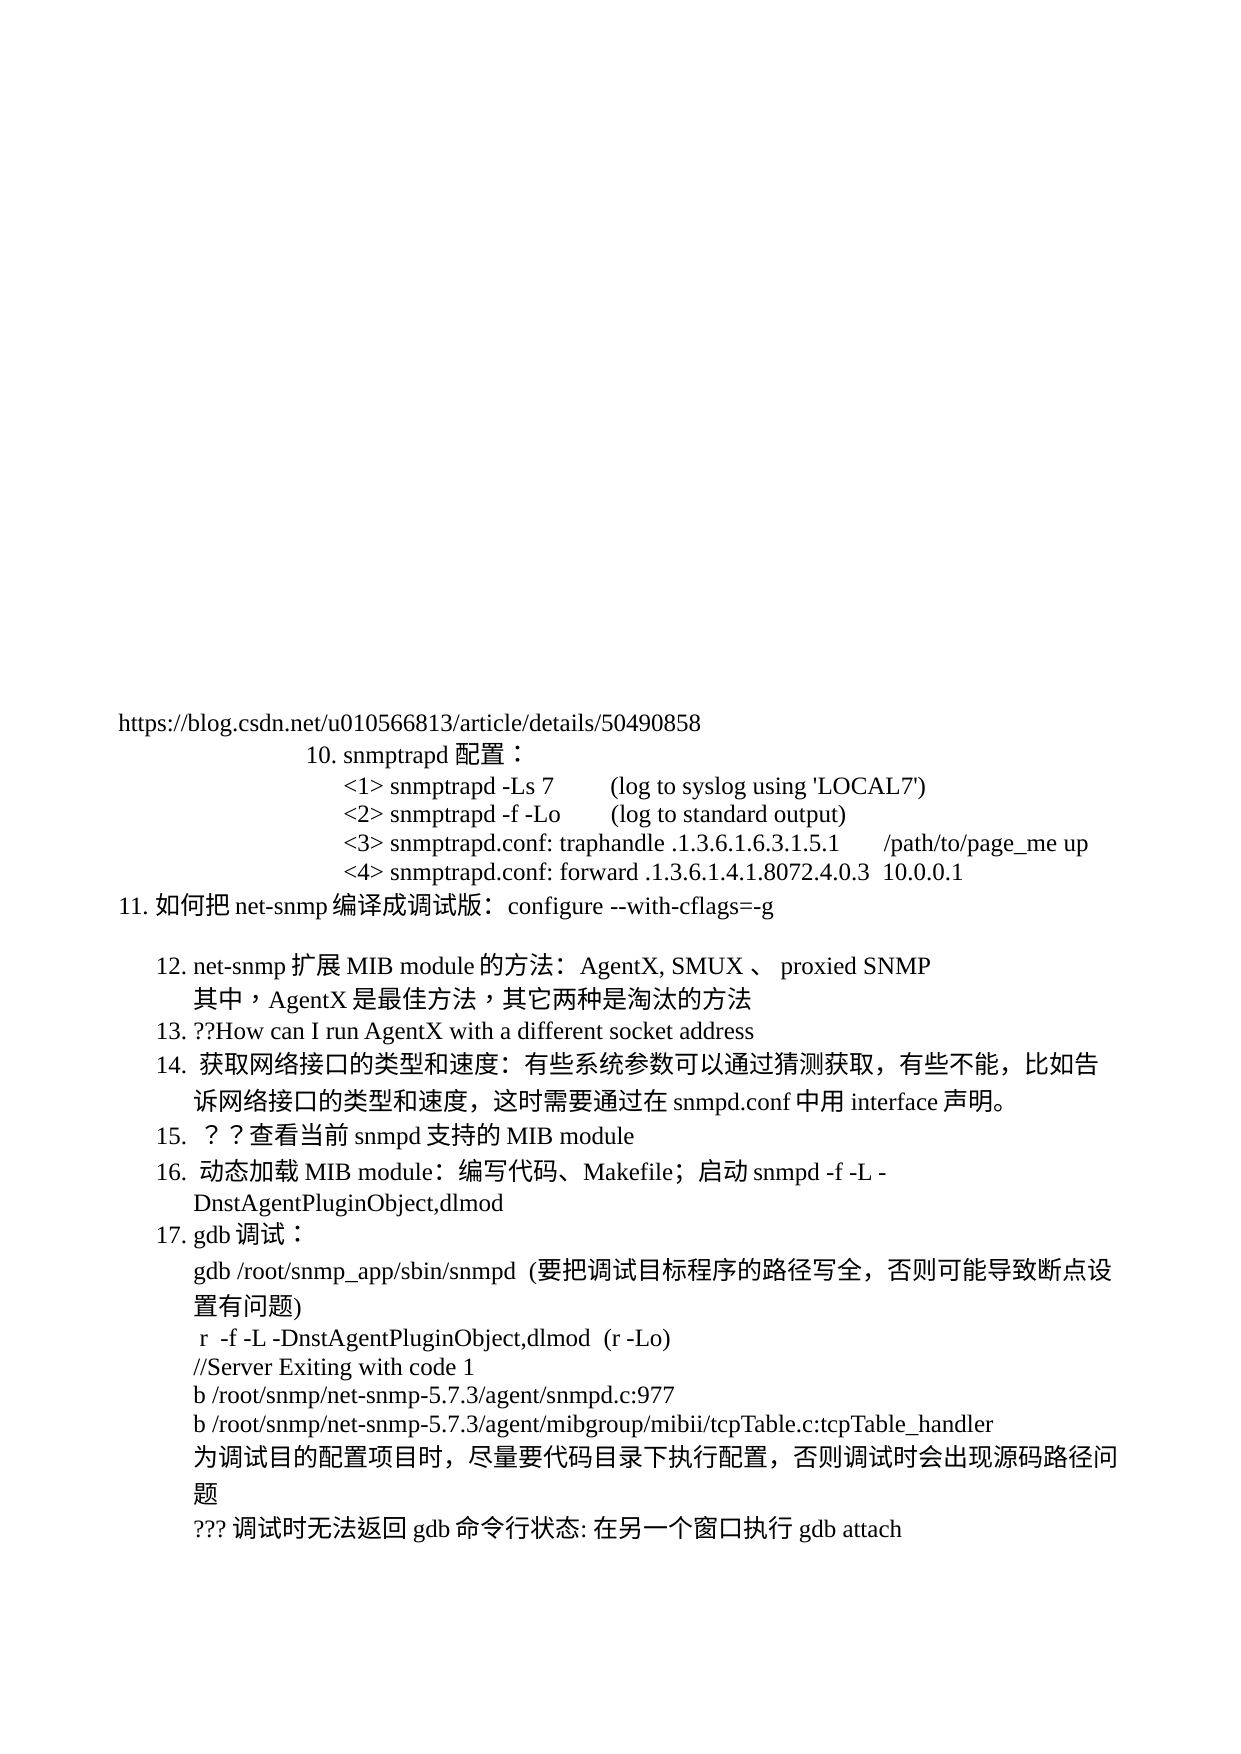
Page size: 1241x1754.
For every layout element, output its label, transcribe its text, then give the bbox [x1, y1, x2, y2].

list <3> snmptrapd.conf: traphandle .1.3.6.1.6.3.1.5.1 /path/to/page_me up [306, 828, 1122, 857]
list //Server Exiting with code 1 [156, 1352, 1122, 1380]
list net-snmp扩展MIB module的方法：AgentX, SMUX 、 proxied SNMP [156, 946, 1122, 982]
list ？？查看当前snmpd支持的MIB module [156, 1117, 1122, 1151]
list b /root/snmp/net-snmp-5.7.3/agent/mibgroup/mibii/tcpTable.c:tcpTable_handler [156, 1409, 1122, 1438]
list 动态加载MIB module：编写代码、Makefile；启动snmpd -f -L -DnstAgentPluginObject,dlmod [156, 1151, 1122, 1216]
list <4> snmptrapd.conf: forward .1.3.6.1.4.1.8072.4.0.3 10.0.0.1 [306, 857, 1122, 886]
list gdb /root/snmp_app/sbin/snmpd (要把调试目标程序的路径写全，否则可能导致断点设置有问题) [156, 1250, 1122, 1323]
list snmptrapd 配置： [306, 737, 1122, 771]
list r -f -L -DnstAgentPluginObject,dlmod (r -Lo) [156, 1323, 1122, 1352]
list ??? 调试时无法返回gdb命令行状态: 在另一个窗口执行gdb attach [156, 1510, 1122, 1544]
list ??How can I run AgentX with a different socket address [156, 1016, 1122, 1045]
text https://blog.csdn.net/u010566813/article/details/50490858 [118, 708, 1122, 737]
list b /root/snmp/net-snmp-5.7.3/agent/snmpd.c:977 [156, 1380, 1122, 1409]
list 获取网络接口的类型和速度：有些系统参数可以通过猜测获取，有些不能，比如告诉网络接口的类型和速度，这时需要通过在snmpd.conf中用interface声明。 [156, 1045, 1122, 1117]
list 其中，AgentX是最佳方法，其它两种是淘汰的方法 [156, 982, 1122, 1016]
list 为调试目的配置项目时，尽量要代码目录下执行配置，否则调试时会出现源码路径问题 [156, 1438, 1122, 1510]
list <2> snmptrapd -f -Lo (log to standard output) [306, 799, 1122, 828]
list <1> snmptrapd -Ls 7 (log to syslog using 'LOCAL7') [306, 771, 1122, 799]
list gdb调试： [156, 1216, 1122, 1250]
text 11. 如何把net-snmp编译成调试版：configure --with-cflags=-g [118, 886, 1122, 922]
